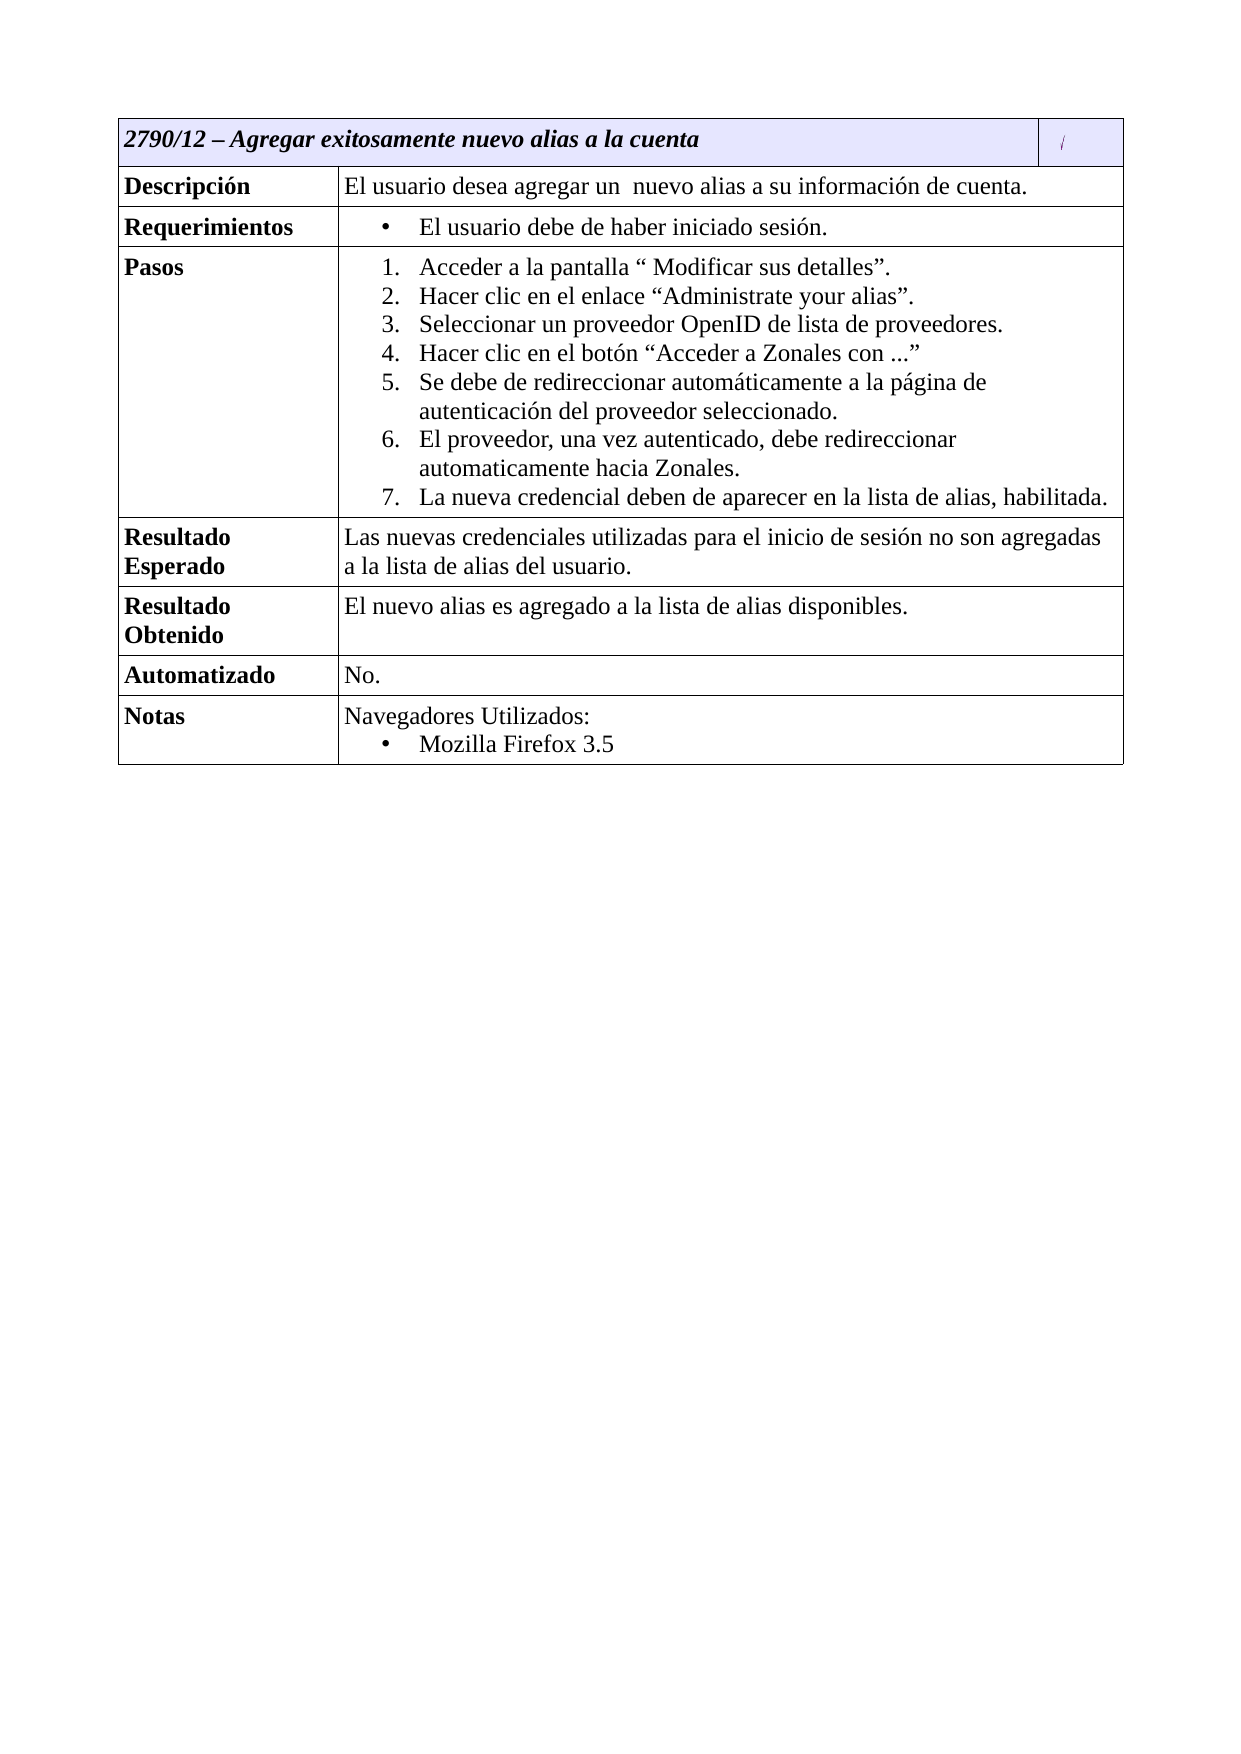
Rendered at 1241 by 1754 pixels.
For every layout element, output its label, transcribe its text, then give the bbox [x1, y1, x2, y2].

table_cell Pasos [119, 247, 338, 517]
table_cell El usuario desea agregar un nuevo alias a su información de cuenta. [339, 167, 1123, 206]
table_cell Notas [119, 696, 338, 764]
table_cell No. [339, 656, 1123, 695]
table_cell Resultado Esperado [119, 518, 338, 586]
table_cell Las nuevas credenciales utilizadas para el inicio de sesión no son agregadas a la lista de alias del usuario. [339, 518, 1123, 586]
table_cell Requerimientos [119, 207, 338, 246]
table_cell Resultado Obtenido [119, 587, 338, 655]
table_cell Descripción [119, 167, 338, 206]
table_header 2790/12 – Agregar exitosamente nuevo alias a la cuenta [119, 119, 1038, 166]
table_cell El usuario debe de haber iniciado sesión. [339, 207, 1123, 246]
table_cell Navegadores Utilizados: Mozilla Firefox 3.5 [339, 696, 1123, 764]
picture [1060, 133, 1066, 151]
table_cell El nuevo alias es agregado a la lista de alias disponibles. [339, 587, 1123, 655]
table_header [1039, 119, 1123, 166]
table_cell Acceder a la pantalla “ Modificar sus detalles”. Hacer clic en el enlace “Administrate your alias”. Seleccionar un proveedor OpenID de lista de proveedores. Hacer clic en el botón “Acceder a Zonales con ...” Se debe de redireccionar automáticamente a la página de autenticación del proveedor seleccionado. El proveedor, una vez autenticado, debe redireccionar automaticamente hacia Zonales. La nueva credencial deben de aparecer en la lista de alias, habilitada. [339, 247, 1123, 517]
table_cell Automatizado [119, 656, 338, 695]
